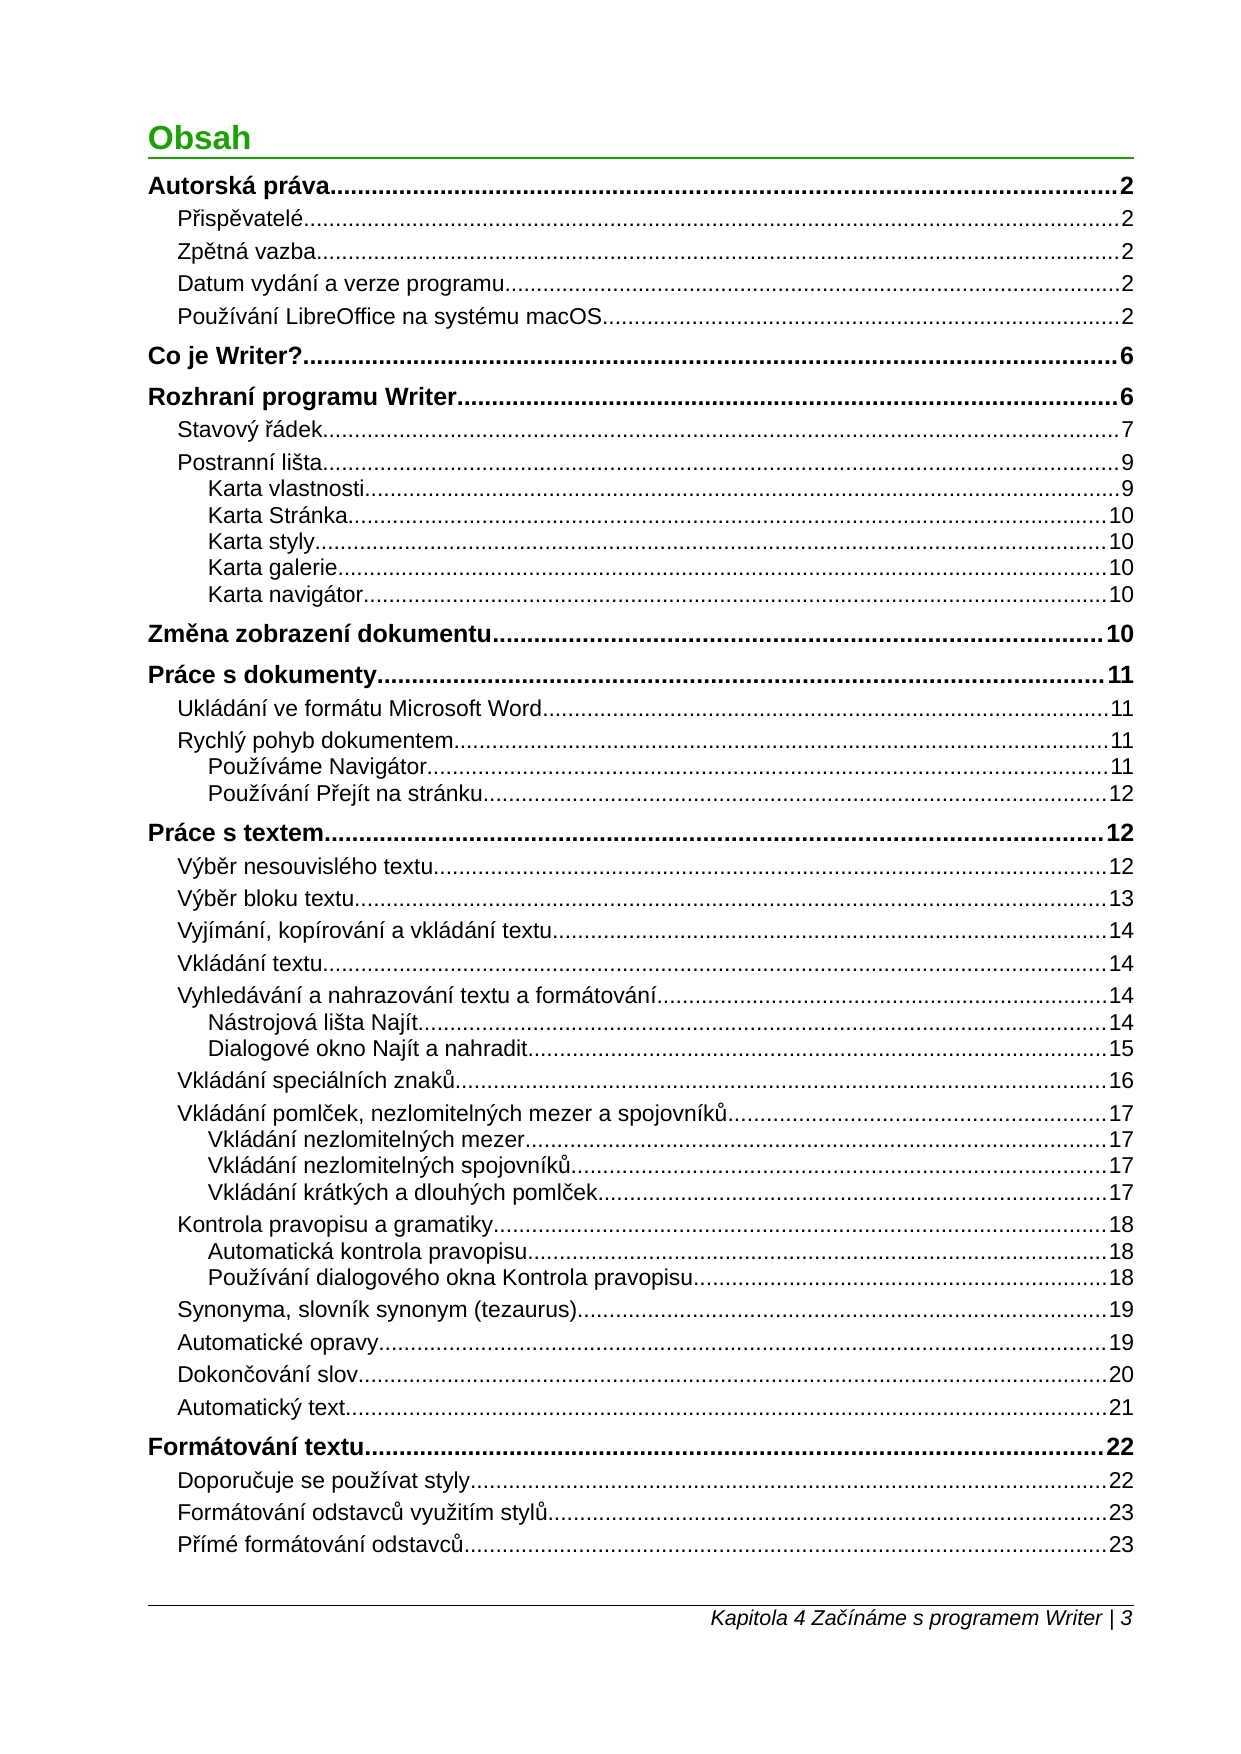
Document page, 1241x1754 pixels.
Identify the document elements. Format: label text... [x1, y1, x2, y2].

text Používání Přejít na stránku 12 [208, 779, 1134, 806]
text Postranní lišta 9 [177, 449, 1134, 475]
text Zpětná vazba 2 [177, 238, 1134, 264]
text Karta vlastnosti 9 [208, 475, 1134, 502]
text Autorská práva 2 [148, 171, 1134, 199]
text Vkládání nezlomitelných mezer 17 [208, 1126, 1134, 1152]
text Rychlý pohyb dokumentem 11 [177, 727, 1134, 753]
text Kontrola pravopisu a gramatiky 18 [177, 1211, 1134, 1238]
text Ukládání ve formátu Microsoft Word 11 [177, 694, 1134, 721]
text Práce s dokumenty 11 [148, 660, 1134, 688]
text Používáme Navigátor 11 [208, 753, 1134, 779]
text Výběr nesouvislého textu 12 [177, 853, 1134, 879]
text Karta galerie 10 [208, 554, 1134, 581]
text Stavový řádek 7 [177, 416, 1134, 443]
text Přímé formátování odstavců 23 [177, 1531, 1134, 1558]
text Vkládání pomlček, nezlomitelných mezer a spojovníků 17 [177, 1100, 1134, 1126]
text Automatické opravy 19 [177, 1329, 1134, 1355]
text Změna zobrazení dokumentu 10 [148, 619, 1134, 648]
text Vkládání nezlomitelných spojovníků 17 [208, 1152, 1134, 1179]
text Synonyma, slovník synonym (tezaurus) 19 [177, 1296, 1134, 1323]
text Doporučuje se používat styly 22 [177, 1467, 1134, 1493]
text Formátování textu 22 [148, 1432, 1134, 1461]
text Používání dialogového okna Kontrola pravopisu 18 [208, 1264, 1134, 1290]
text Formátování odstavců využitím stylů 23 [177, 1499, 1134, 1525]
text Dokončování slov 20 [177, 1361, 1134, 1387]
text Nástrojová lišta Najít 14 [208, 1009, 1134, 1035]
text Vkládání speciálních znaků 16 [177, 1067, 1134, 1094]
text Vyjímání, kopírování a vkládání textu 14 [177, 917, 1134, 944]
text Vkládání textu 14 [177, 950, 1134, 976]
text Karta navigátor 10 [208, 581, 1134, 607]
text Datum vydání a verze programu 2 [177, 270, 1134, 297]
text Karta Stránka 10 [208, 502, 1134, 528]
text Práce s textem 12 [148, 818, 1134, 847]
text Automatický text 21 [177, 1393, 1134, 1420]
text Výběr bloku textu 13 [177, 885, 1134, 911]
text Dialogové okno Najít a nahradit 15 [208, 1035, 1134, 1061]
text Co je Writer? 6 [148, 341, 1134, 370]
text Vkládání krátkých a dlouhých pomlček 17 [208, 1179, 1134, 1205]
subtitle Obsah [148, 118, 1134, 157]
text Používání LibreOffice na systému macOS 2 [177, 303, 1134, 329]
text Rozhraní programu Writer 6 [148, 382, 1134, 410]
text Vyhledávání a nahrazování textu a formátování 14 [177, 982, 1134, 1009]
text Přispěvatelé 2 [177, 205, 1134, 232]
text Karta styly 10 [208, 528, 1134, 554]
text Automatická kontrola pravopisu 18 [208, 1238, 1134, 1264]
